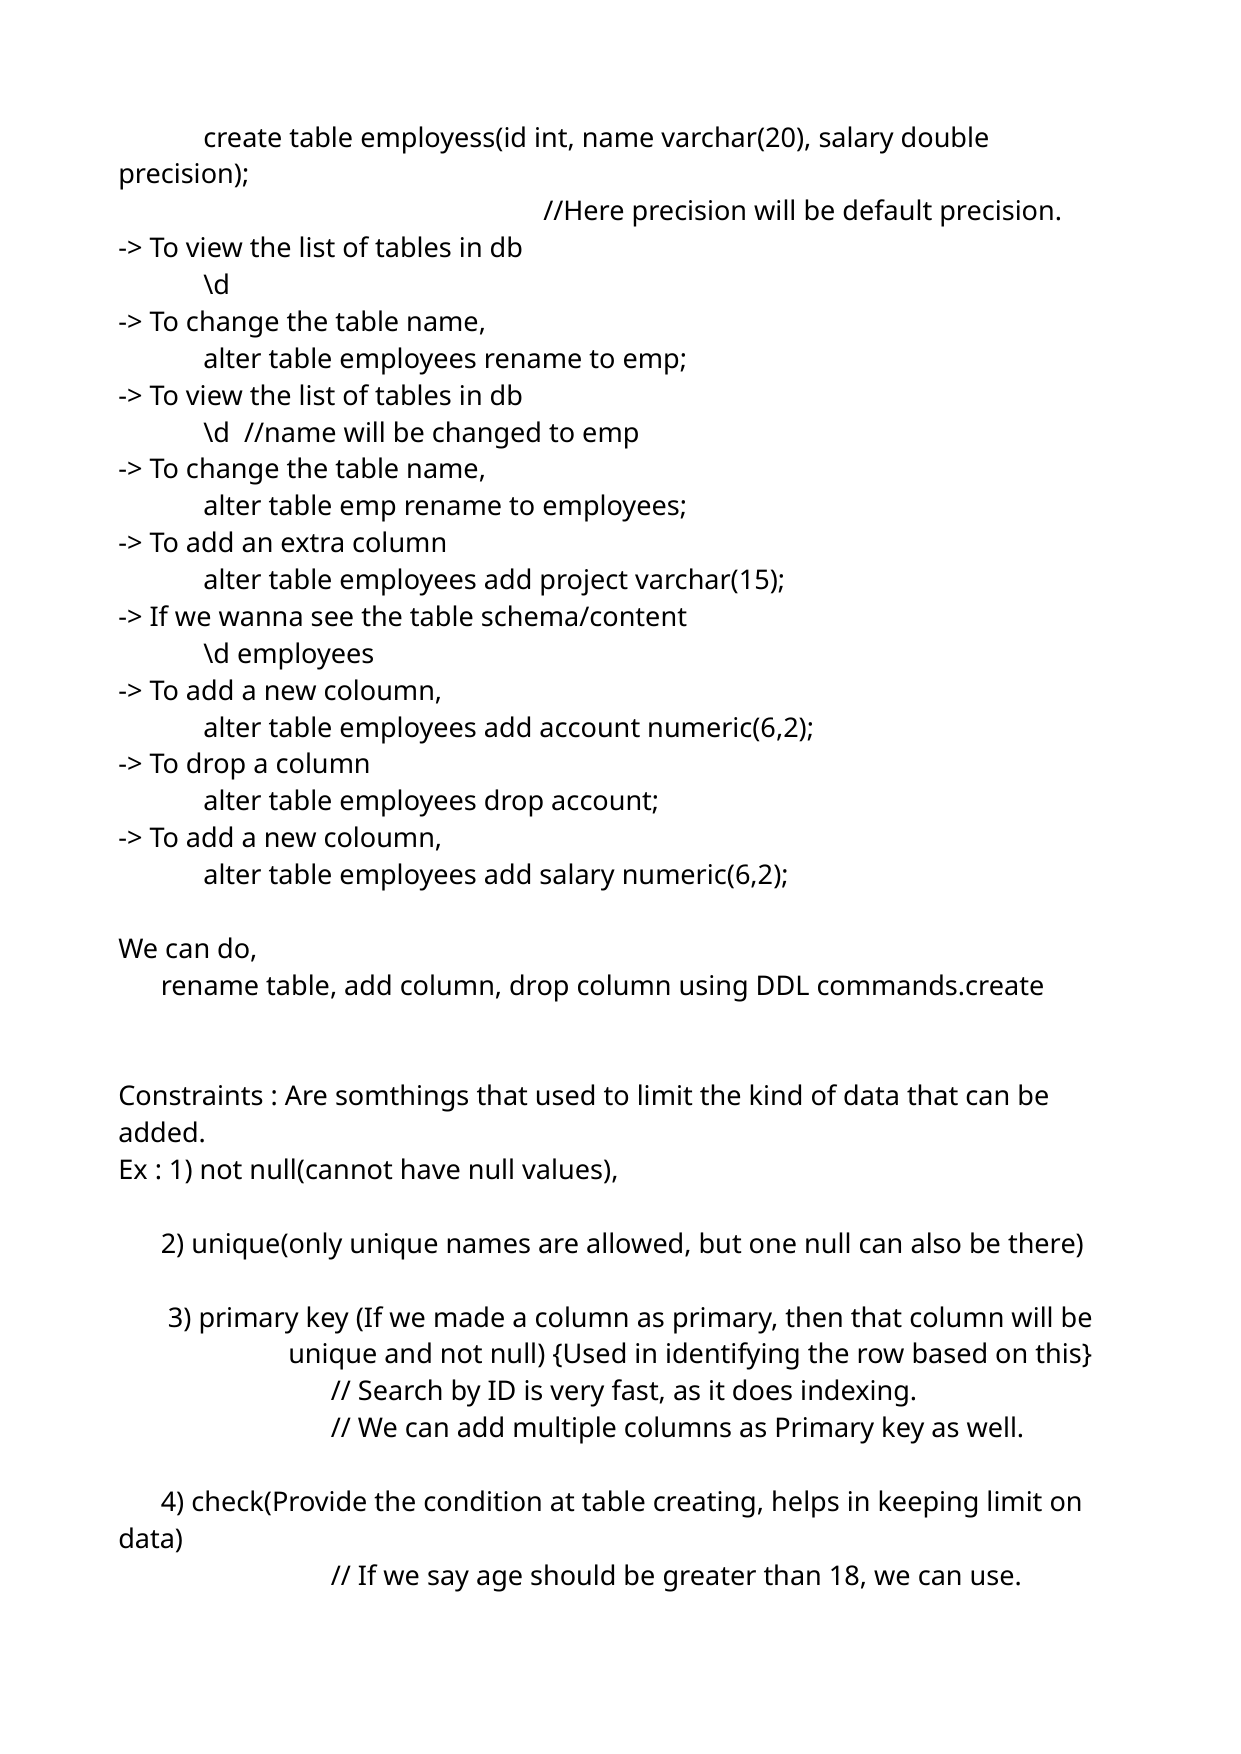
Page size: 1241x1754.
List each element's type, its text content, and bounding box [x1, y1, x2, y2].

text //Here precision will be default precision. [118, 192, 1122, 229]
text -> If we wanna see the table schema/content [118, 597, 1122, 634]
text \d employees [118, 634, 1122, 671]
text \d //name will be changed to emp [118, 413, 1122, 450]
text // If we say age should be greater than 18, we can use. [118, 1556, 1122, 1593]
text alter table emp rename to employees; [118, 487, 1122, 524]
text -> To view the list of tables in db [118, 229, 1122, 266]
text -> To change the table name, [118, 302, 1122, 339]
text -> To add a new coloumn, [118, 671, 1122, 708]
text alter table employees add project varchar(15); [118, 561, 1122, 597]
text rename table, add column, drop column using DDL commands.create [118, 966, 1122, 1003]
text -> To add a new coloumn, [118, 819, 1122, 856]
text Ex : 1) not null(cannot have null values), [118, 1151, 1122, 1187]
text We can do, [118, 929, 1122, 966]
text 3) primary key (If we made a column as primary, then that column will be unique and not null) {Used in identifying the row based on this} [118, 1298, 1122, 1372]
text alter table employees add salary numeric(6,2); [118, 856, 1122, 892]
text alter table employees rename to emp; [118, 339, 1122, 376]
text create table employess(id int, name varchar(20), salary double precision); [118, 118, 1122, 192]
text -> To drop a column [118, 745, 1122, 782]
text -> To add an extra column [118, 524, 1122, 561]
text 2) unique(only unique names are allowed, but one null can also be there) [118, 1224, 1122, 1261]
text -> To change the table name, [118, 450, 1122, 487]
text alter table employees drop account; [118, 782, 1122, 819]
text -> To view the list of tables in db [118, 376, 1122, 413]
text // We can add multiple columns as Primary key as well. [118, 1409, 1122, 1446]
text // Search by ID is very fast, as it does indexing. [118, 1372, 1122, 1409]
text alter table employees add account numeric(6,2); [118, 708, 1122, 745]
text 4) check(Provide the condition at table creating, helps in keeping limit on data) [118, 1482, 1122, 1556]
text \d [118, 266, 1122, 302]
text Constraints : Are somthings that used to limit the kind of data that can be added. [118, 1077, 1122, 1151]
